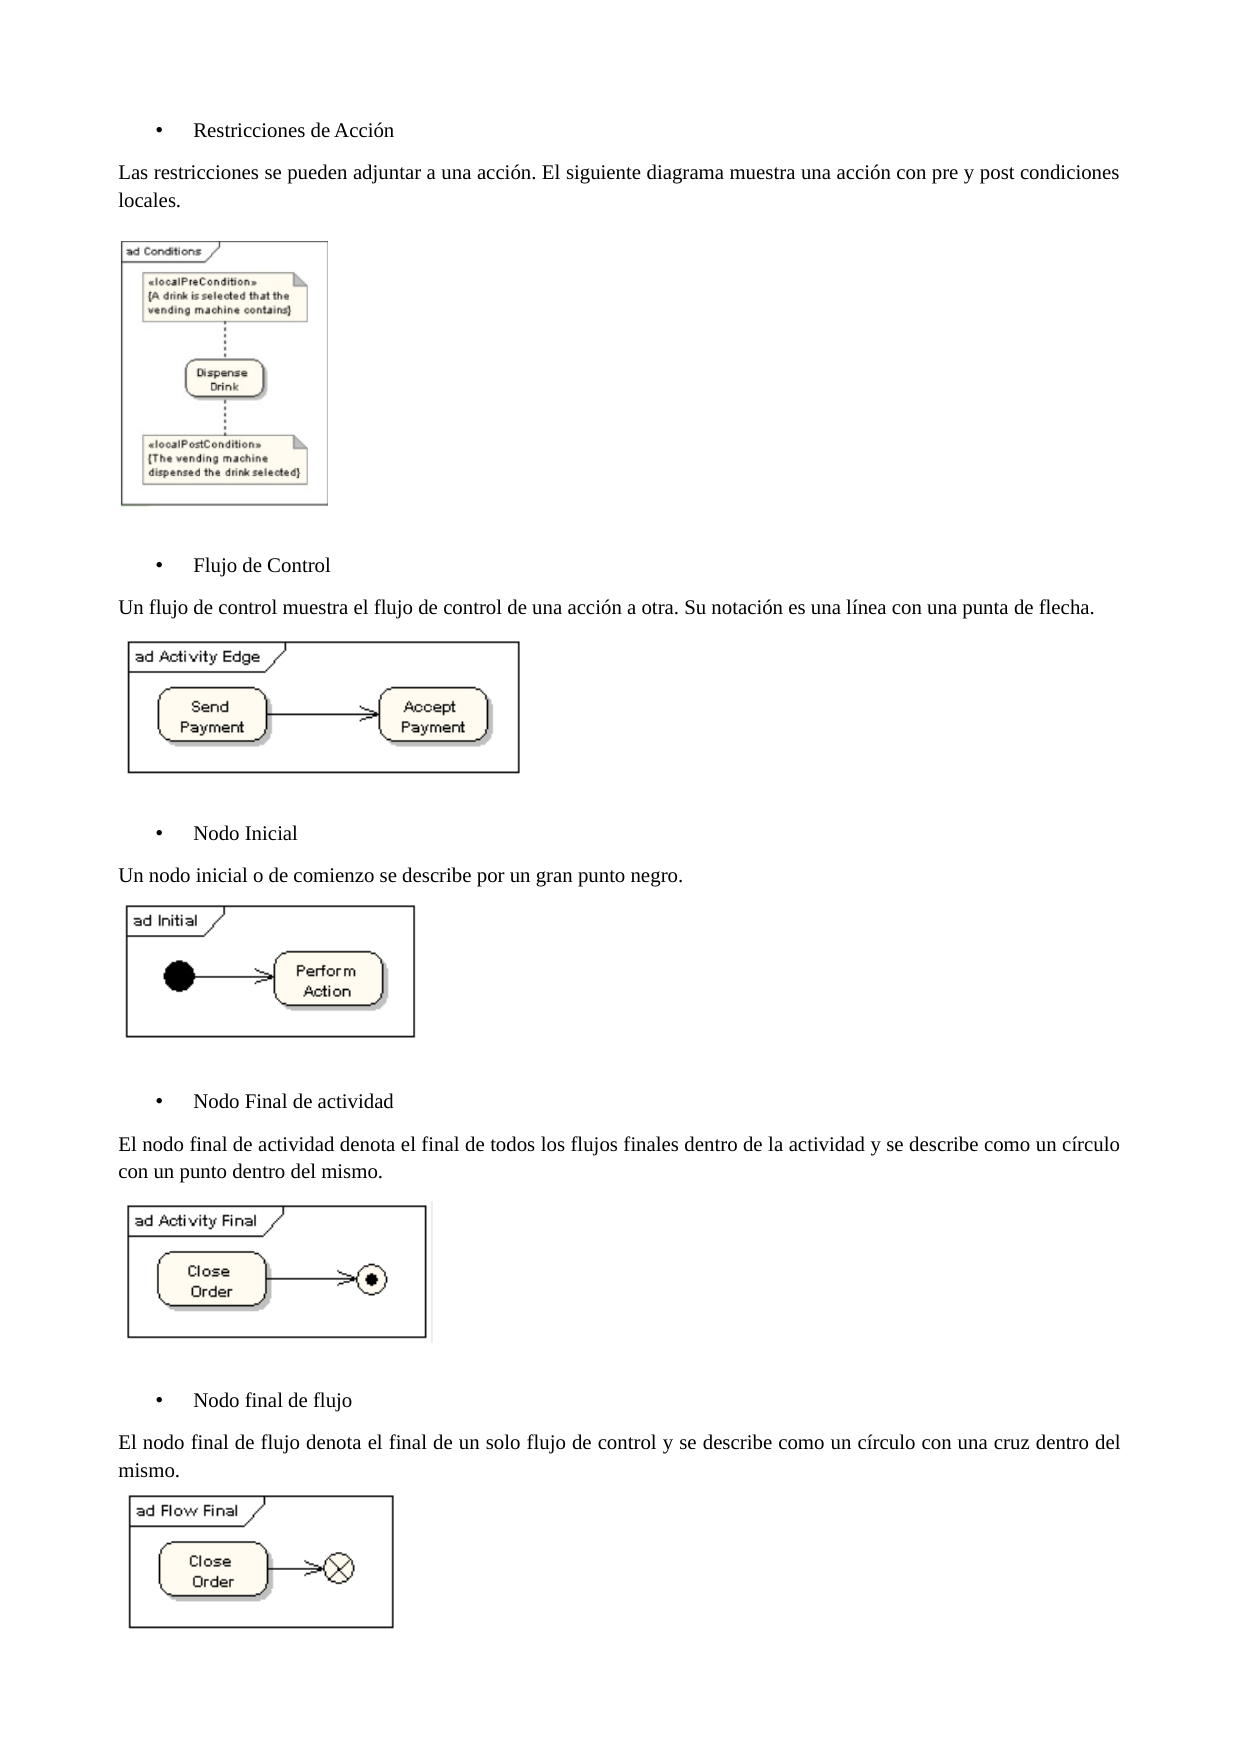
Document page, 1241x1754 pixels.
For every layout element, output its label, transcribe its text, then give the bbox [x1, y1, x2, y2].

list Flujo de Control [156, 553, 1122, 577]
list Nodo Final de actividad [156, 1089, 1122, 1113]
list Restricciones de Acción [156, 118, 1122, 142]
text El nodo final de flujo denota el final de un solo flujo de control y se describe como un círculo con una cruz dentro del mismo. [118, 1430, 1122, 1482]
picture [120, 241, 328, 507]
picture [120, 901, 423, 1044]
text El nodo final de actividad denota el final de todos los flujos finales dentro de la actividad y se describe como un círculo con un punto dentro del mismo. [118, 1132, 1122, 1183]
text Un flujo de control muestra el flujo de control de una acción a otra. Su notación es una línea con una punta de flecha. [118, 595, 1122, 619]
text Las restricciones se pueden adjuntar a una acción. El siguiente diagrama muestra una acción con pre y post condiciones locales. [118, 160, 1122, 212]
list Nodo final de flujo [156, 1388, 1122, 1412]
list Nodo Inicial [156, 820, 1122, 844]
picture [125, 637, 523, 775]
picture [123, 1491, 397, 1630]
text Un nodo inicial o de comienzo se describe por un gran punto negro. [118, 863, 1122, 887]
picture [123, 1201, 433, 1343]
